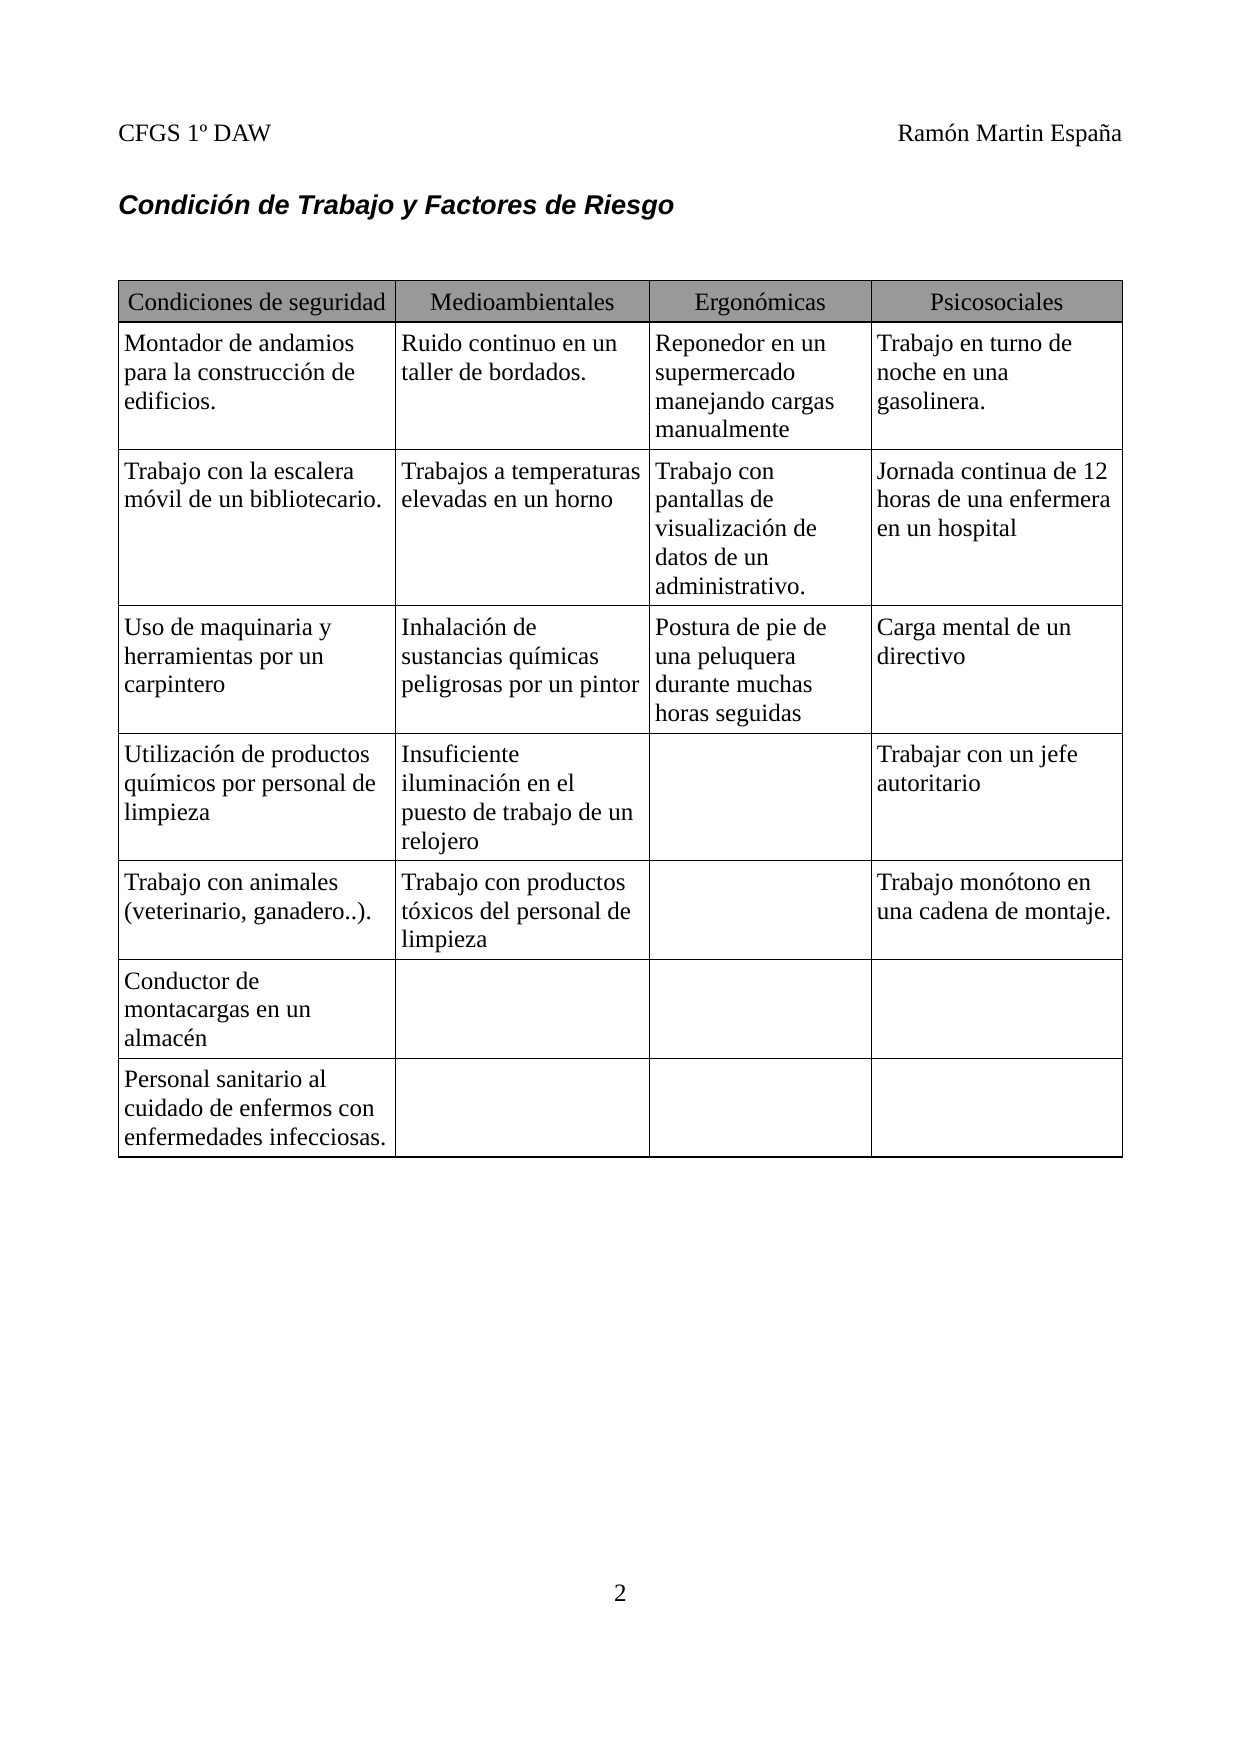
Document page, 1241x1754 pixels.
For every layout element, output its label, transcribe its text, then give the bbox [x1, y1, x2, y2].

table_cell Uso de maquinaria y herramientas por un carpintero [119, 606, 395, 733]
table_cell Postura de pie de una peluquera durante muchas horas seguidas [650, 606, 871, 733]
table_cell Personal sanitario al cuidado de enfermos con enfermedades infecciosas. [119, 1059, 395, 1156]
table_cell Trabajo con la escalera móvil de un bibliotecario. [119, 450, 395, 605]
table_cell Jornada continua de 12 horas de una enfermera en un hospital [872, 450, 1122, 605]
table_cell [650, 734, 871, 860]
subtitle Condición de Trabajo y Factores de Riesgo [118, 189, 1122, 220]
table_cell Insuficiente iluminación en el puesto de trabajo de un relojero [396, 734, 649, 860]
table_header Medioambientales [396, 281, 649, 321]
table_header Condiciones de seguridad [119, 281, 395, 321]
table_cell Trabajos a temperaturas elevadas en un horno [396, 450, 649, 605]
table_cell [872, 960, 1122, 1058]
table_cell Ruido continuo en un taller de bordados. [396, 323, 649, 449]
table_cell Trabajo con animales (veterinario, ganadero..). [119, 861, 395, 959]
table_cell [396, 1059, 649, 1156]
table_cell Trabajo en turno de noche en una gasolinera. [872, 323, 1122, 449]
table_cell Utilización de productos químicos por personal de limpieza [119, 734, 395, 860]
table_cell Carga mental de un directivo [872, 606, 1122, 733]
table_cell Conductor de montacargas en un almacén [119, 960, 395, 1058]
table_cell [872, 1059, 1122, 1156]
table_cell Trabajo monótono en una cadena de montaje. [872, 861, 1122, 959]
table_cell Inhalación de sustancias químicas peligrosas por un pintor [396, 606, 649, 733]
table_cell Trabajar con un jefe autoritario [872, 734, 1122, 860]
table_cell [650, 960, 871, 1058]
table_header Ergonómicas [650, 281, 871, 321]
table_cell [650, 1059, 871, 1156]
table_cell Trabajo con pantallas de visualización de datos de un administrativo. [650, 450, 871, 605]
table_header Psicosociales [872, 281, 1122, 321]
table_cell Montador de andamios para la construcción de edificios. [119, 323, 395, 449]
table_cell Reponedor en un supermercado manejando cargas manualmente [650, 323, 871, 449]
table_cell [396, 960, 649, 1058]
table_cell [650, 861, 871, 959]
table_cell Trabajo con productos tóxicos del personal de limpieza [396, 861, 649, 959]
